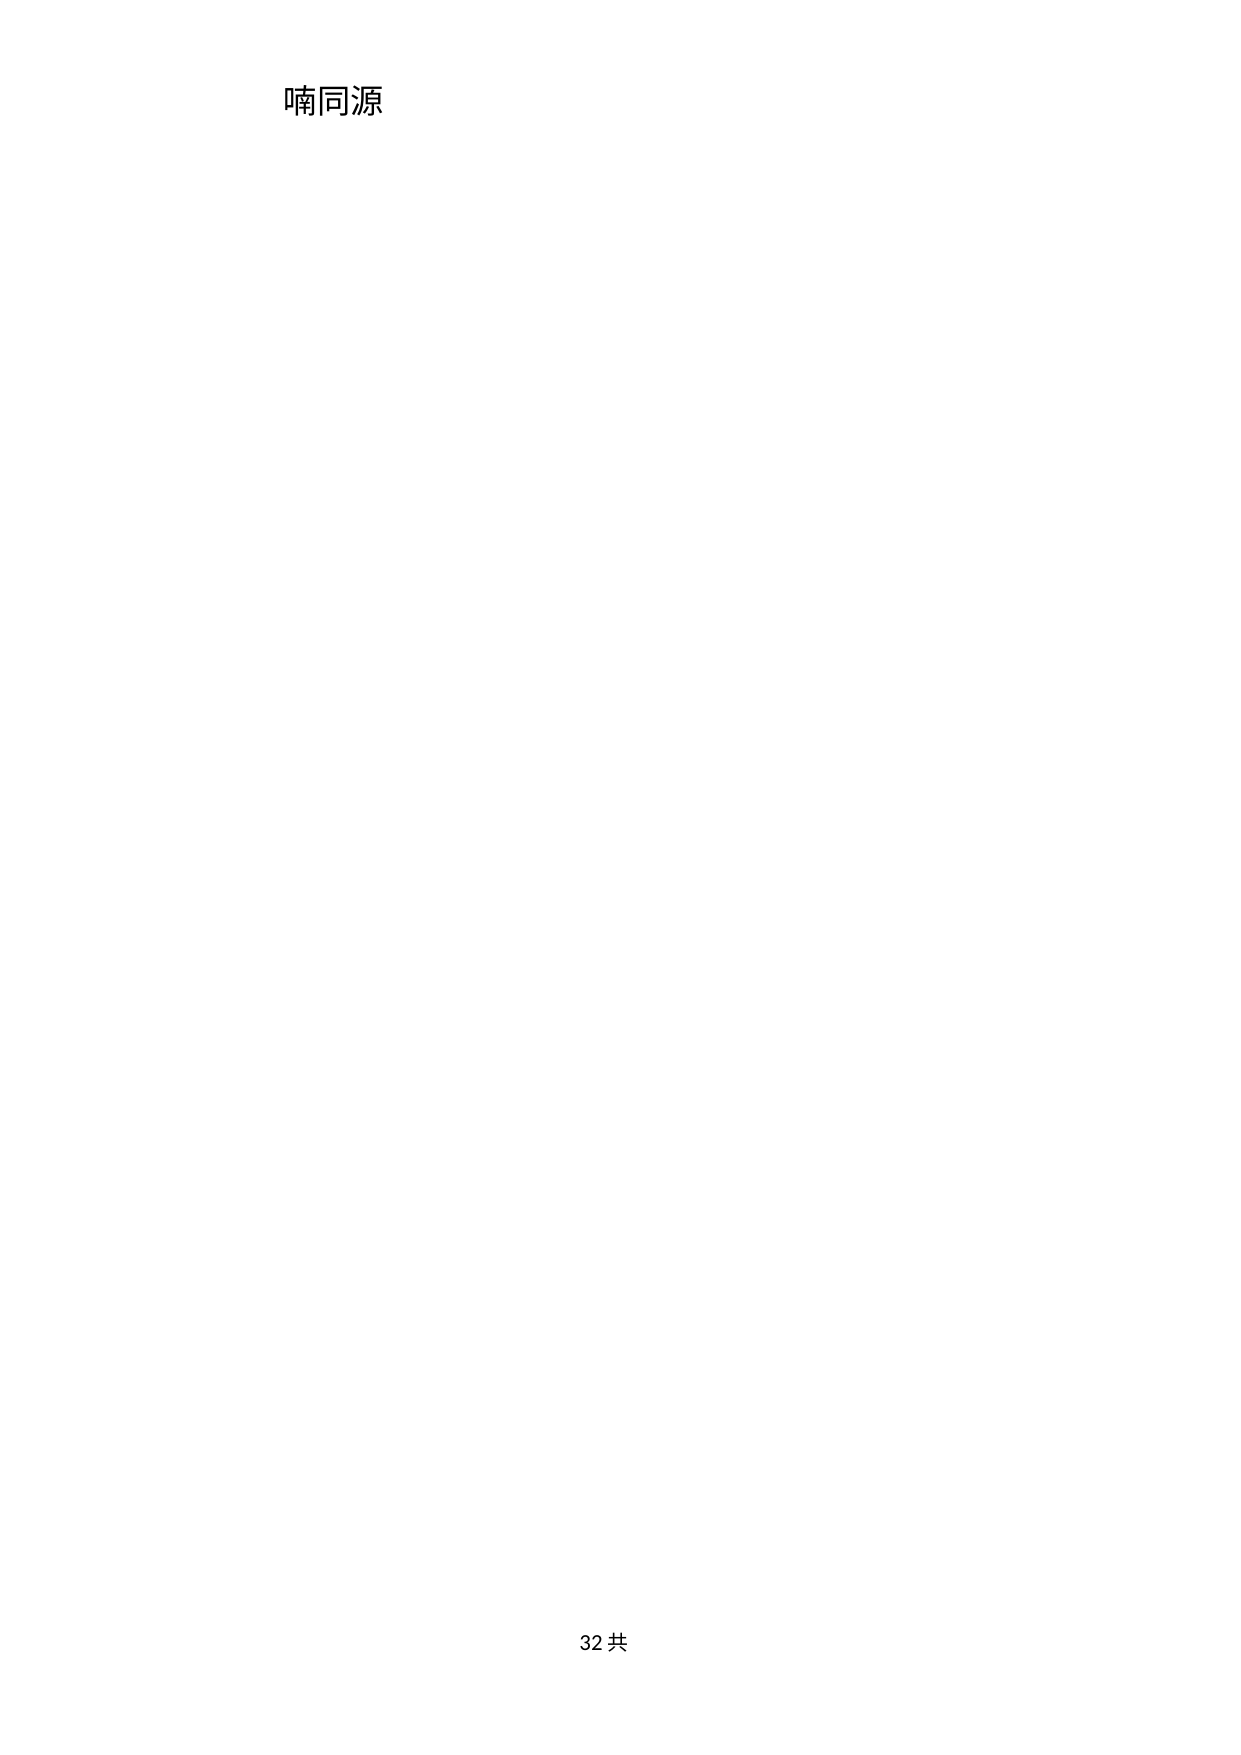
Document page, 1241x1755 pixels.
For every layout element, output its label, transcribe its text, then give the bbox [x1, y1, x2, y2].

text 喃同源 [207, 75, 1093, 123]
